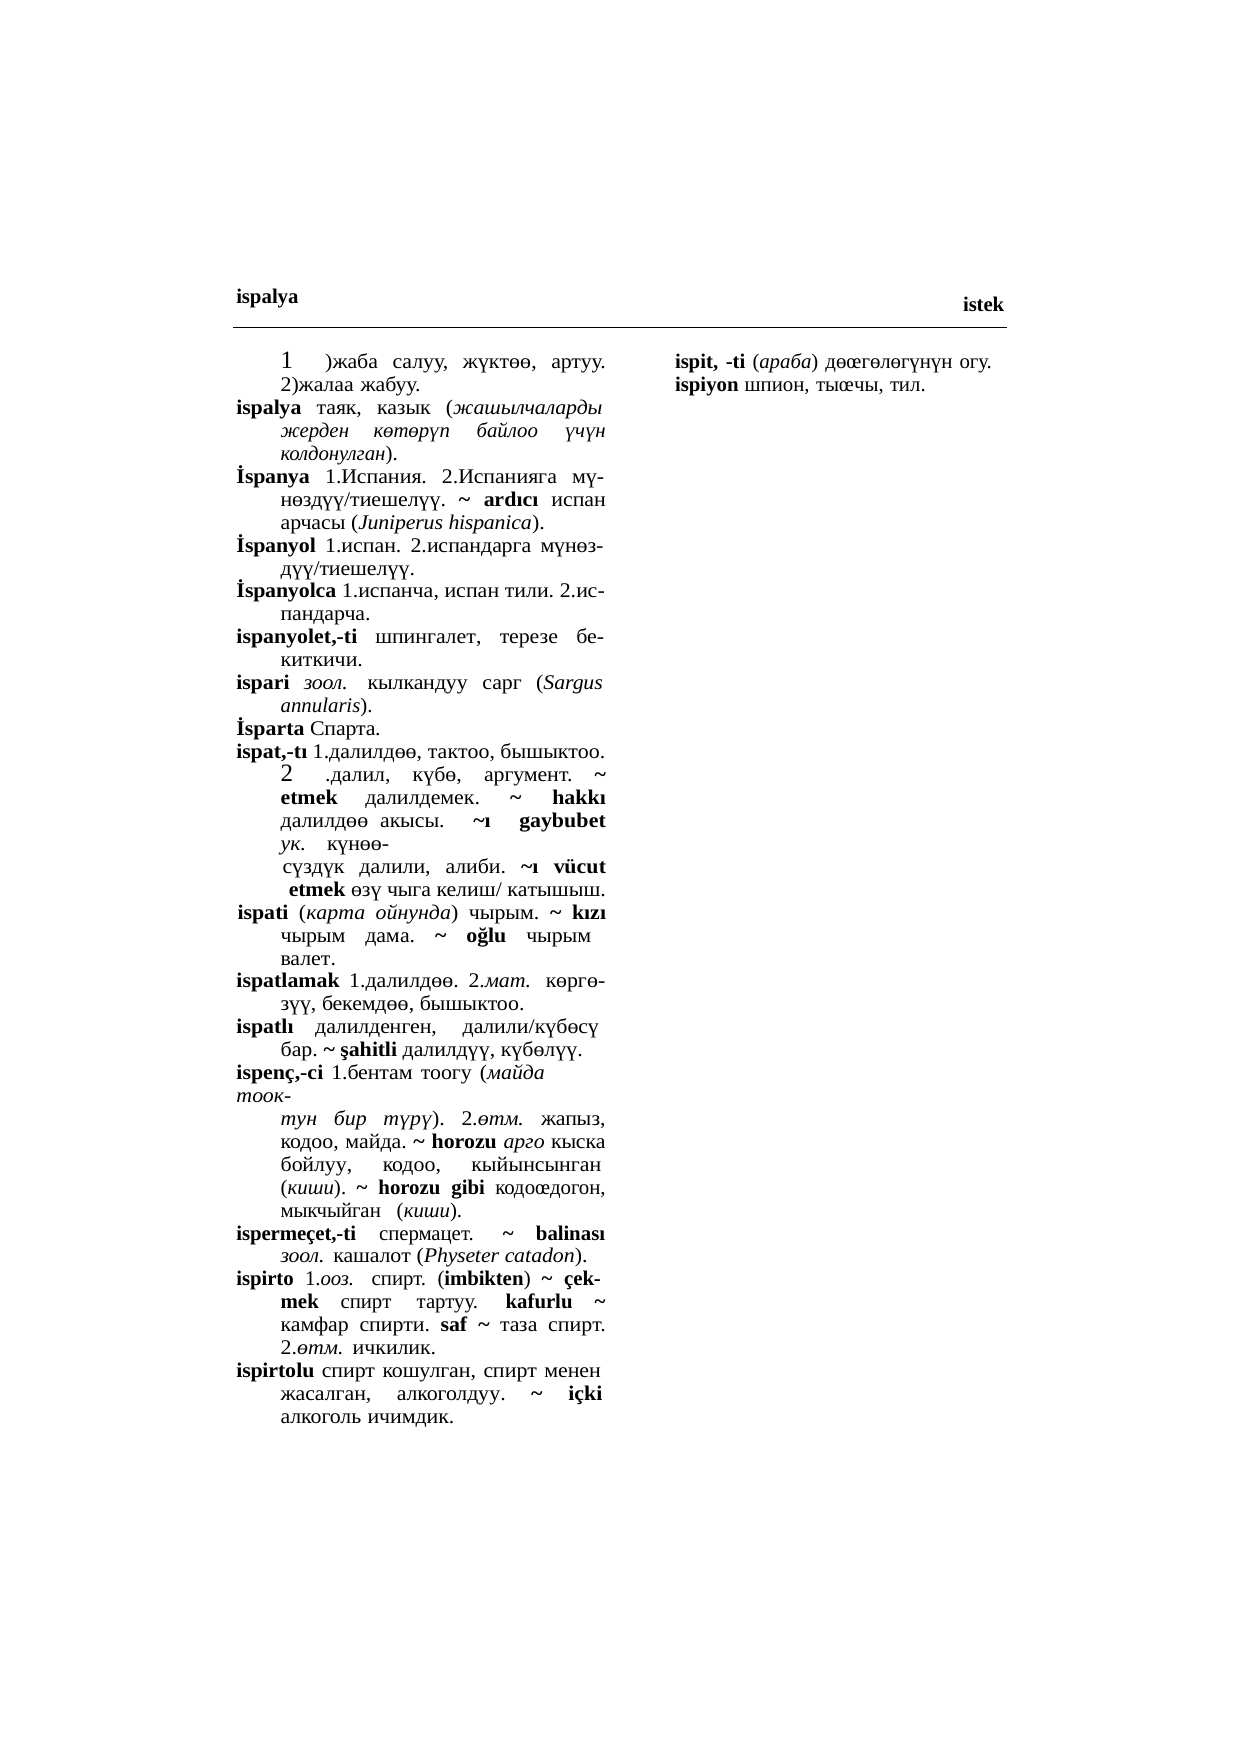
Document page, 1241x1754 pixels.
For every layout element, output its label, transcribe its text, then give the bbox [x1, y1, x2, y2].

text ispiyon шпион, тыœчы, тил. [675, 373, 1065, 396]
text камфар спирти. saf ~ таза спирт. 2.өтм. ичкилик. [280, 1313, 606, 1359]
text пандарча. [280, 602, 372, 625]
text (киши). ~ horozu gibi кодоœдогон, мыкчыйган (киши). [280, 1176, 606, 1222]
text зоол. кашалот (Physeter catadon). [280, 1244, 587, 1267]
text ispanyolet,-ti шпингалет, терезе бе- киткичи. [236, 626, 606, 671]
text дүү/тиешелүү. [280, 557, 420, 579]
text алкоголь ичимдик. [280, 1405, 458, 1428]
text ispalya [236, 284, 299, 308]
text жасалган, алкоголдуу. ~ içki [280, 1382, 606, 1405]
text жерден көтөрүп байлоо үчүн колдонулган). [280, 419, 606, 465]
text ispat,-tı 1.далилдөө, тактоо, бышыктоо. [236, 740, 606, 763]
text annularis). [280, 694, 373, 717]
text тун бир түрү). 2.өтм. жапыз, кодоо, майда. ~ horozu арго кыска бойлуу, кодоо, кыйынсынган [280, 1107, 606, 1176]
text istek [961, 292, 1006, 316]
text İspanyol 1.испан. 2.испандарга мүнөз- [236, 534, 606, 557]
text чырым дама. ~ oğlu чырым валет. [280, 924, 591, 969]
text ispari зоол. кылкандуу сарг (Sargus [236, 671, 606, 694]
text İsparta Спарта. [236, 717, 606, 740]
text ispenç,-ci 1.бентам тоогу (майда тоок- [236, 1061, 609, 1107]
text ispatlamak 1.далилдөө. 2.мат. көргө- зүү, бекемдөө, бышыктоо. [236, 969, 606, 1015]
text нөздүү/тиешелүү. ~ ardıcı испан арчасы (Juniperus hispanica). [280, 488, 606, 534]
text ispatlı далилденген, далили/күбөсү бар. ~ şahitli далилдүү, күбөлүү. [236, 1015, 605, 1061]
text ispermeçet,-ti спермацет. ~ balinası [236, 1222, 609, 1244]
text ispit, -ti (араба) дөœгөлөгүнүн огу. [675, 350, 1062, 373]
list )жаба салуу, жүктөө, артуу. 2)жалаа жабуу. [280, 350, 606, 396]
text сүздүк далили, алиби. ~ı vücut etmek өзү чыга келиш/ катышыш. ispati (карта ойнунда) чырым. ~ kızı [236, 855, 606, 924]
text ispalya таяк, казык (жашылчаларды [236, 396, 606, 419]
text İspanya 1.Испания. 2.Испанияга мү- [236, 465, 609, 488]
text ispirtolu спирт кошулган, спирт менен [236, 1359, 609, 1382]
list .далил, күбө, аргумент. ~ etmek далилдемек. ~ hakkı далилдөө акысы. ~ı gaybubet ук. күнөө- [280, 763, 606, 855]
text ispirto 1.ооз. спирт. (imbikten) ~ çek- mek спирт тартуу. kafurlu ~ [236, 1267, 606, 1313]
text İspanyolca 1.испанча, испан тили. 2.ис- [236, 579, 606, 602]
